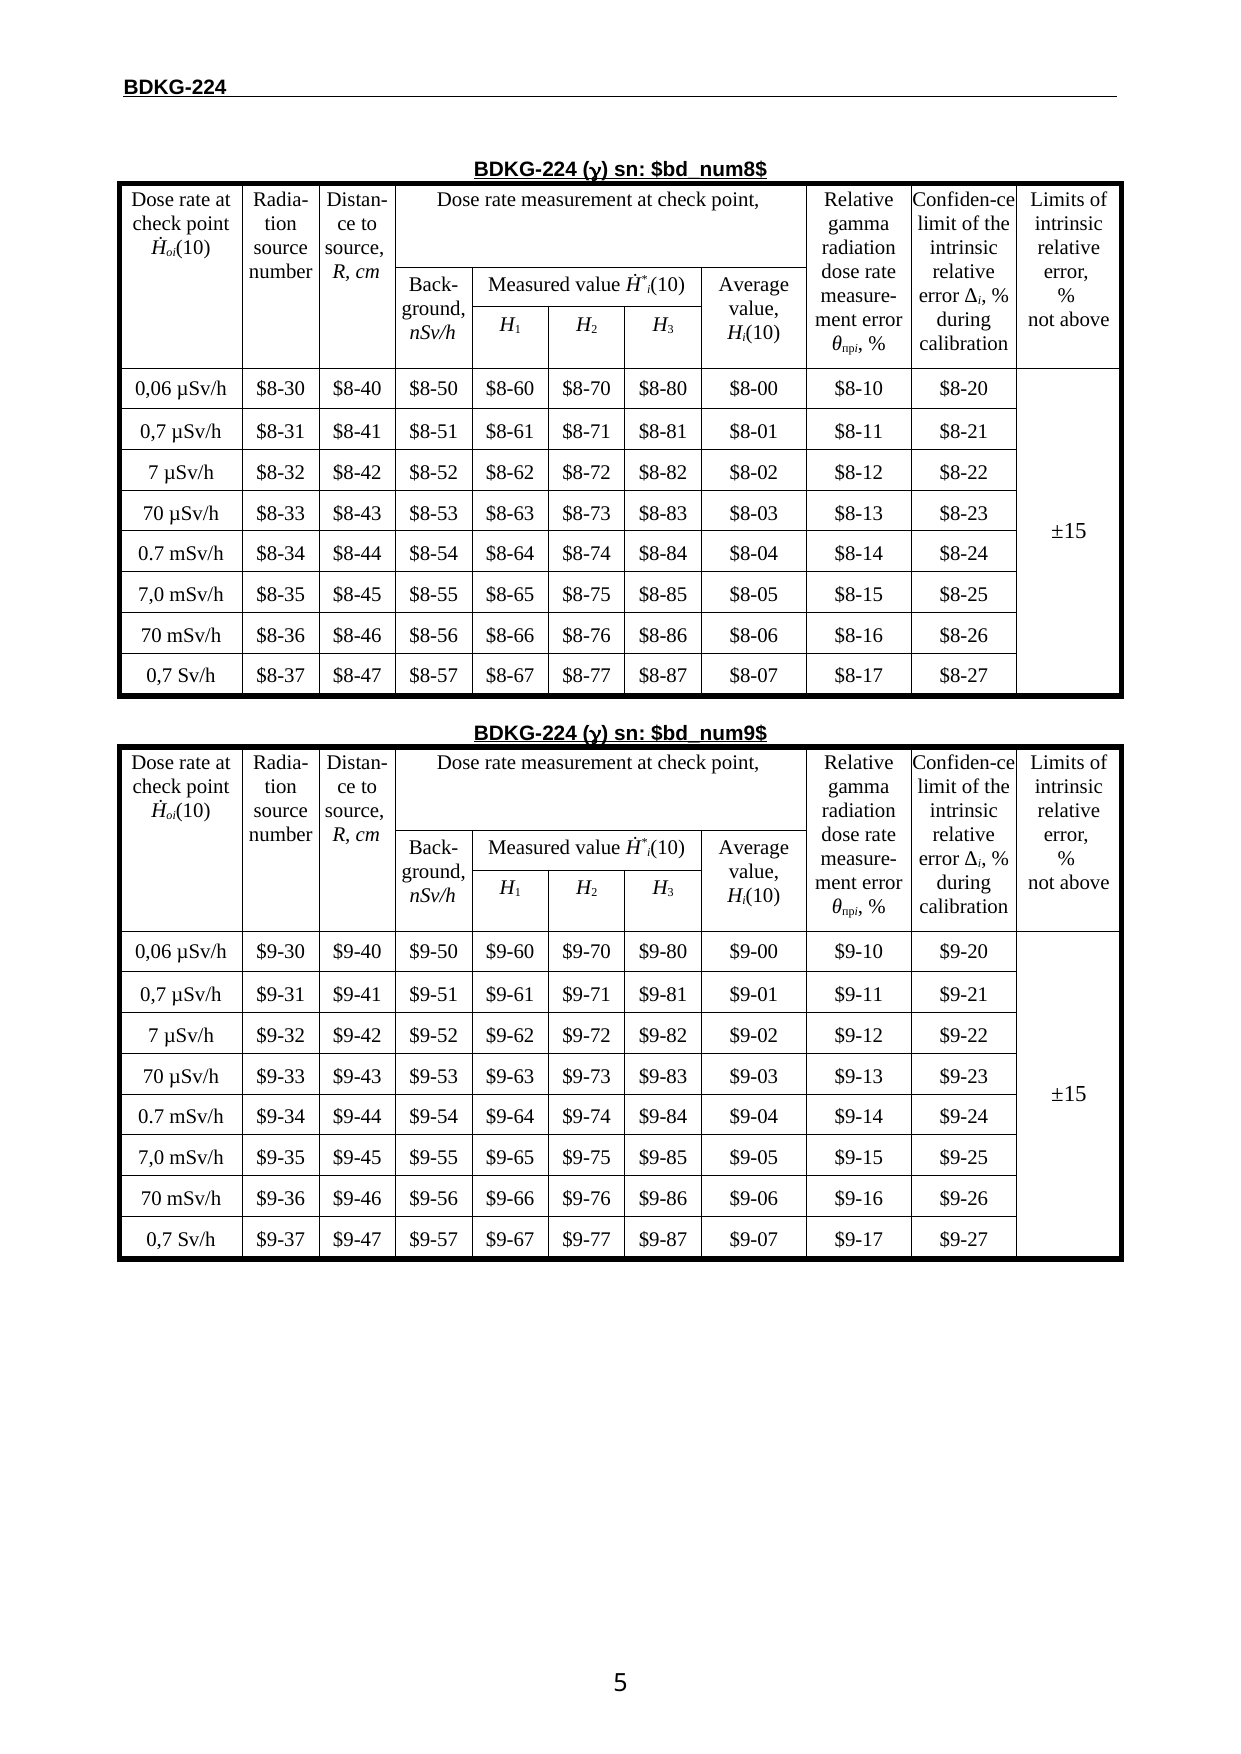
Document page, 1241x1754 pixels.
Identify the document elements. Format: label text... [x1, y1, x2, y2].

table_cell $8-47 [320, 654, 395, 693]
table_cell $9-41 [320, 972, 395, 1012]
table_cell $8-31 [243, 409, 319, 449]
table_cell $9-82 [625, 1013, 701, 1053]
table_cell ±15 [1017, 932, 1119, 1256]
table_cell $9-63 [473, 1054, 548, 1093]
table_cell $9-70 [549, 932, 624, 971]
table_cell $8-20 [912, 369, 1016, 408]
table_cell Back-ground, nSv/h [396, 268, 472, 367]
table_cell $8-77 [549, 654, 624, 693]
table_cell $9-56 [396, 1176, 472, 1216]
table_cell $8-36 [243, 613, 319, 652]
table_cell $9-51 [396, 972, 472, 1012]
table_cell 70 µSv/h [122, 1054, 242, 1093]
table_cell $9-57 [396, 1217, 472, 1256]
table_cell Measured value Ḣ*i(10) [473, 831, 701, 869]
table_cell $8-41 [320, 409, 395, 449]
table_cell 0.7 mSv/h [122, 531, 242, 571]
table_cell $9-05 [702, 1135, 806, 1175]
table_cell $9-47 [320, 1217, 395, 1256]
table_cell $9-34 [243, 1095, 319, 1134]
table_cell $9-26 [912, 1176, 1016, 1216]
table_cell $8-54 [396, 531, 472, 571]
table_cell $9-43 [320, 1054, 395, 1093]
table_cell $8-67 [473, 654, 548, 693]
table_cell Dose rate measurement at check point, [396, 186, 806, 267]
table_cell $9-37 [243, 1217, 319, 1256]
table_cell $8-80 [625, 369, 701, 408]
table_cell $8-06 [702, 613, 806, 652]
table_cell Dose rate at check point Ḣoi(10) [122, 186, 242, 367]
table_cell $9-85 [625, 1135, 701, 1175]
table_cell $8-60 [473, 369, 548, 408]
table_cell $8-64 [473, 531, 548, 571]
table_cell $9-31 [243, 972, 319, 1012]
table_cell Radia-tion source number [243, 186, 319, 367]
table_cell $8-21 [912, 409, 1016, 449]
table_cell Dose rate measurement at check point, [396, 750, 806, 830]
table_cell $8-85 [625, 572, 701, 612]
table_cell H3 [625, 307, 701, 367]
table_cell $8-84 [625, 531, 701, 571]
table_cell $8-43 [320, 491, 395, 530]
table_cell $9-07 [702, 1217, 806, 1256]
table_cell $9-21 [912, 972, 1016, 1012]
table_cell $8-65 [473, 572, 548, 612]
table_cell $9-80 [625, 932, 701, 971]
table_cell $9-67 [473, 1217, 548, 1256]
table_cell $8-73 [549, 491, 624, 530]
table_cell $8-81 [625, 409, 701, 449]
table_cell $8-24 [912, 531, 1016, 571]
table_cell $8-30 [243, 369, 319, 408]
table_cell 0,7 µSv/h [122, 409, 242, 449]
table_cell $9-62 [473, 1013, 548, 1053]
table_cell Confiden-ce limit of the intrinsic relative error Δi, % during calibration [912, 750, 1016, 931]
table_cell $8-74 [549, 531, 624, 571]
table_cell $8-37 [243, 654, 319, 693]
table_cell 0,7 Sv/h [122, 1217, 242, 1256]
table_cell $8-72 [549, 450, 624, 489]
table_cell $9-53 [396, 1054, 472, 1093]
table_cell $9-60 [473, 932, 548, 971]
table_cell Limits of intrinsic relative error, % not above [1017, 186, 1119, 367]
table_cell $8-11 [807, 409, 911, 449]
table_cell $9-83 [625, 1054, 701, 1093]
table_cell $8-82 [625, 450, 701, 489]
table_cell $9-61 [473, 972, 548, 1012]
table_cell $9-32 [243, 1013, 319, 1053]
table_cell $9-12 [807, 1013, 911, 1053]
table_cell 7,0 mSv/h [122, 1135, 242, 1175]
table_cell $9-04 [702, 1095, 806, 1134]
table_cell $8-70 [549, 369, 624, 408]
table_cell Dose rate at check point Ḣoi(10) [122, 750, 242, 931]
table_cell $8-61 [473, 409, 548, 449]
table_cell $8-05 [702, 572, 806, 612]
table_cell ±15 [1017, 369, 1119, 693]
table_cell $8-40 [320, 369, 395, 408]
table_cell 7 µSv/h [122, 1013, 242, 1053]
table_cell $9-23 [912, 1054, 1016, 1093]
table_cell 7,0 mSv/h [122, 572, 242, 612]
table_cell Average value, Hi(10) [702, 831, 806, 931]
table_cell $9-30 [243, 932, 319, 971]
table_cell $9-16 [807, 1176, 911, 1216]
table_cell $9-06 [702, 1176, 806, 1216]
table_cell $8-75 [549, 572, 624, 612]
table_cell $9-25 [912, 1135, 1016, 1175]
table_cell $9-73 [549, 1054, 624, 1093]
table_cell Average value, Hi(10) [702, 268, 806, 367]
table_cell $9-65 [473, 1135, 548, 1175]
table_cell Distan-ce to source, R, сm [320, 750, 395, 931]
table_header BDKG-224 (γ) sn: $bd_num9$ [119, 699, 1121, 744]
table_cell $8-71 [549, 409, 624, 449]
table_cell $8-27 [912, 654, 1016, 693]
table_cell $9-86 [625, 1176, 701, 1216]
table_cell $8-76 [549, 613, 624, 652]
table_header BDKG-224 (γ) sn: $bd_num8$ [119, 135, 1121, 181]
table_cell $9-84 [625, 1095, 701, 1134]
table_cell $9-40 [320, 932, 395, 971]
table_cell $9-14 [807, 1095, 911, 1134]
table_cell $8-01 [702, 409, 806, 449]
table_cell $9-24 [912, 1095, 1016, 1134]
table_cell $9-75 [549, 1135, 624, 1175]
table_cell 70 mSv/h [122, 613, 242, 652]
table_cell $8-32 [243, 450, 319, 489]
table_cell Back-ground, nSv/h [396, 831, 472, 931]
table_cell $9-44 [320, 1095, 395, 1134]
table_cell $8-57 [396, 654, 472, 693]
table_cell $9-76 [549, 1176, 624, 1216]
table_cell $9-55 [396, 1135, 472, 1175]
table_cell $8-66 [473, 613, 548, 652]
table_cell $8-07 [702, 654, 806, 693]
table_cell $9-27 [912, 1217, 1016, 1256]
table_cell H3 [625, 871, 701, 931]
table_cell $9-77 [549, 1217, 624, 1256]
table_cell $8-62 [473, 450, 548, 489]
table_cell $9-35 [243, 1135, 319, 1175]
table_cell $8-23 [912, 491, 1016, 530]
table_cell $9-20 [912, 932, 1016, 971]
table_cell $8-17 [807, 654, 911, 693]
table_cell 0,7 Sv/h [122, 654, 242, 693]
table_cell $8-42 [320, 450, 395, 489]
table_cell $8-46 [320, 613, 395, 652]
table_cell $9-42 [320, 1013, 395, 1053]
table_cell $9-17 [807, 1217, 911, 1256]
table_cell $8-26 [912, 613, 1016, 652]
table_cell $8-52 [396, 450, 472, 489]
table_cell $9-71 [549, 972, 624, 1012]
table_cell $8-12 [807, 450, 911, 489]
table_cell $8-50 [396, 369, 472, 408]
table_cell $9-72 [549, 1013, 624, 1053]
table_cell 70 mSv/h [122, 1176, 242, 1216]
table_cell $9-01 [702, 972, 806, 1012]
table_cell H1 [473, 307, 548, 367]
table_cell $8-00 [702, 369, 806, 408]
table_cell Measured value Ḣ*i(10) [473, 268, 701, 306]
table_cell 0,7 µSv/h [122, 972, 242, 1012]
table_cell $8-86 [625, 613, 701, 652]
table_cell $9-11 [807, 972, 911, 1012]
table_cell $8-22 [912, 450, 1016, 489]
table_cell $8-56 [396, 613, 472, 652]
table_cell $9-54 [396, 1095, 472, 1134]
table_cell 0,06 µSv/h [122, 932, 242, 971]
table_cell 70 µSv/h [122, 491, 242, 530]
table_cell $8-04 [702, 531, 806, 571]
table_cell $8-33 [243, 491, 319, 530]
table_cell 0.7 mSv/h [122, 1095, 242, 1134]
table_cell $9-22 [912, 1013, 1016, 1053]
table_cell $8-25 [912, 572, 1016, 612]
table_cell $8-35 [243, 572, 319, 612]
table_cell H2 [549, 871, 624, 931]
table_cell H1 [473, 871, 548, 931]
table_cell $9-03 [702, 1054, 806, 1093]
table_cell $8-03 [702, 491, 806, 530]
table_cell $8-13 [807, 491, 911, 530]
table_cell $9-15 [807, 1135, 911, 1175]
table_cell Radia-tion source number [243, 750, 319, 931]
table_cell $9-36 [243, 1176, 319, 1216]
table_cell H2 [549, 307, 624, 367]
table_cell $9-13 [807, 1054, 911, 1093]
table_cell $8-14 [807, 531, 911, 571]
table_cell Distan-ce to source, R, сm [320, 186, 395, 367]
table_cell $8-53 [396, 491, 472, 530]
table_cell $8-34 [243, 531, 319, 571]
table_cell $8-63 [473, 491, 548, 530]
table_cell 7 µSv/h [122, 450, 242, 489]
table_cell $9-33 [243, 1054, 319, 1093]
table_cell $8-45 [320, 572, 395, 612]
table_cell $9-74 [549, 1095, 624, 1134]
table_cell $9-66 [473, 1176, 548, 1216]
table_cell $9-64 [473, 1095, 548, 1134]
table_cell $9-81 [625, 972, 701, 1012]
table_cell Relative gamma radiation dose rate measure-ment error θпрi, % [807, 186, 911, 367]
table_cell $9-46 [320, 1176, 395, 1216]
table_cell $8-51 [396, 409, 472, 449]
table_cell $8-44 [320, 531, 395, 571]
table_cell $8-83 [625, 491, 701, 530]
table_cell $9-45 [320, 1135, 395, 1175]
table_cell $8-87 [625, 654, 701, 693]
table_cell Confiden-ce limit of the intrinsic relative error Δi, % during calibration [912, 186, 1016, 367]
table_cell $8-55 [396, 572, 472, 612]
table_cell Limits of intrinsic relative error, % not above [1017, 750, 1119, 931]
table_cell $9-87 [625, 1217, 701, 1256]
table_cell $9-10 [807, 932, 911, 971]
table_cell $8-02 [702, 450, 806, 489]
table_cell $8-16 [807, 613, 911, 652]
table_cell $9-50 [396, 932, 472, 971]
table_cell $9-02 [702, 1013, 806, 1053]
table_cell $9-52 [396, 1013, 472, 1053]
table_cell $9-00 [702, 932, 806, 971]
table_cell $8-10 [807, 369, 911, 408]
table_cell Relative gamma radiation dose rate measure-ment error θпрi, % [807, 750, 911, 931]
table_cell $8-15 [807, 572, 911, 612]
table_cell 0,06 µSv/h [122, 369, 242, 408]
